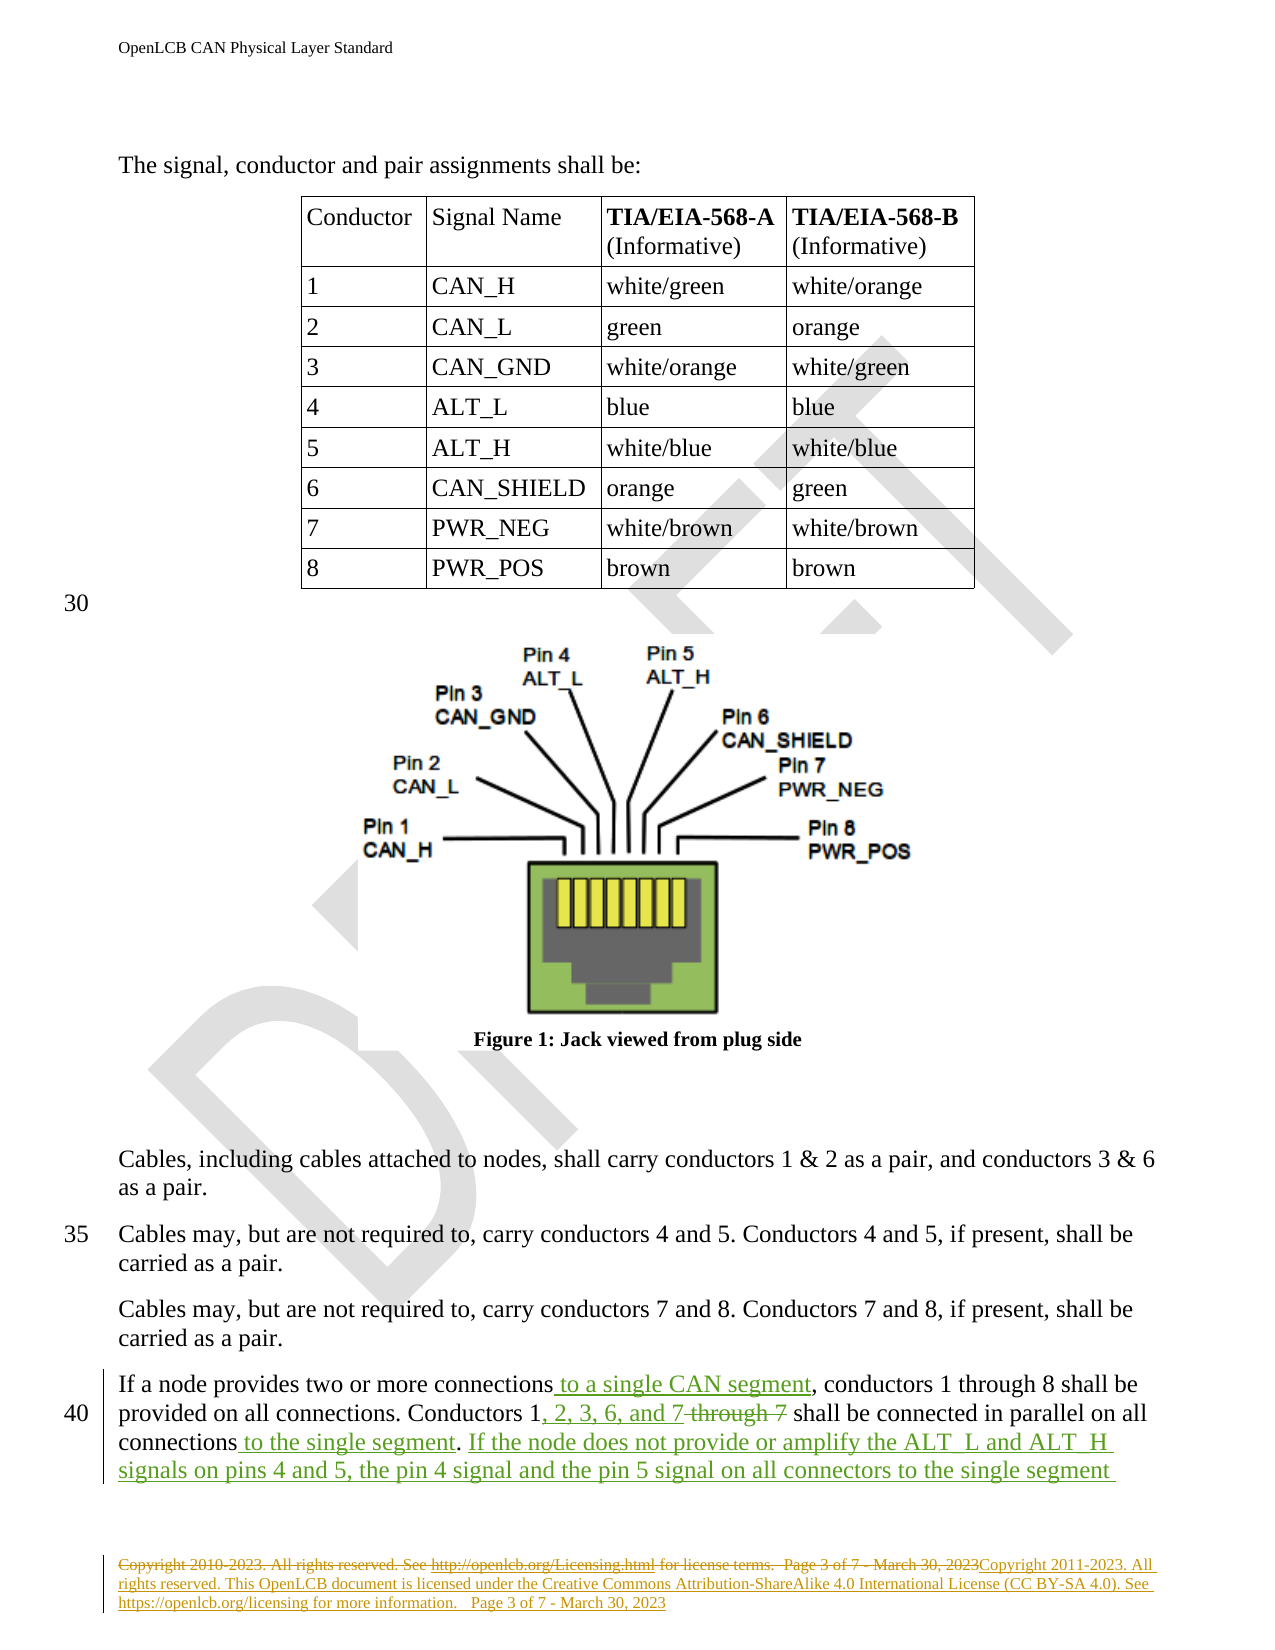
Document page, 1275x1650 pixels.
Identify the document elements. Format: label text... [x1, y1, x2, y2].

text The signal, conductor and pair assignments shall be: [118, 150, 1157, 179]
table_header Signal Name [427, 197, 601, 266]
table_cell blue [857, 387, 974, 427]
table_cell orange [787, 307, 974, 346]
table_cell 7 [302, 509, 426, 548]
text Cables may, but are not required to, carry conductors 4 and 5. Conductors 4 and 5, if present, shall be carried as a pair. [433, 1219, 1157, 1276]
table_cell brown [602, 549, 666, 588]
text Figure 1: Jack viewed from plug side [358, 1027, 917, 1051]
text If a node provides two or more connections to a single CAN segment, conductors 1 through 8 shall be provided on all connections. Conductors 1, 2, 3, 6, and 7 shall be connected in parallel on all connections to the single segment. If the node does not provide or amplify the ALT_L and ALT_H signals on pins 4 and 5, the pin 4 signal and the pin 5 signal on all connectors to the single segment [118, 1369, 1157, 1484]
table_cell [950, 509, 974, 533]
table_cell white/blue [602, 428, 786, 467]
table_cell 4 [302, 387, 426, 427]
text Cables, including cables attached to nodes, shall carry conductors 1 & 2 as a pair, and conductors 3 & 6 as a pair. [118, 1144, 277, 1201]
text Cables, including cables attached to nodes, shall carry conductors 1 & 2 as a pair, and conductors 3 & 6 as a pair. [266, 1144, 440, 1201]
table_header Conductor [302, 197, 426, 266]
table_cell brown [787, 549, 974, 588]
table_cell white/brown [725, 509, 786, 548]
table_cell CAN_GND [427, 347, 601, 386]
table_cell white/brown [602, 509, 706, 548]
table_cell CAN_L [427, 307, 601, 346]
table_cell white/blue [806, 439, 862, 467]
table_cell CAN_H [427, 267, 601, 306]
table_cell green [602, 307, 786, 346]
table_header TIA/EIA-568-B (Informative) [787, 197, 974, 266]
table_cell brown [685, 549, 786, 588]
text Cables may, but are not required to, carry conductors 4 and 5. Conductors 4 and 5, if present, shall be carried as a pair. [118, 1219, 352, 1276]
table_cell blue [787, 387, 828, 427]
table_cell 1 [302, 267, 426, 306]
table_cell ALT_H [427, 428, 601, 467]
picture [357, 634, 918, 1027]
table_cell [909, 468, 974, 507]
table_cell green [787, 468, 902, 507]
table_cell white/green [887, 347, 974, 386]
table_cell white/green [787, 347, 868, 386]
table_cell 8 [302, 549, 426, 588]
table_cell blue [602, 387, 786, 427]
table_cell white/blue [869, 428, 974, 467]
table_cell white/orange [602, 347, 786, 386]
table_cell white/brown [787, 509, 943, 548]
table_cell 6 [302, 468, 426, 507]
text Cables, including cables attached to nodes, shall carry conductors 1 & 2 as a pair, and conductors 3 & 6 as a pair. [466, 1144, 1157, 1201]
table_cell orange [602, 468, 786, 507]
table_cell PWR_POS [427, 549, 601, 588]
text Cables may, but are not required to, carry conductors 7 and 8. Conductors 7 and 8, if present, shall be carried as a pair. [118, 1294, 1157, 1352]
table_cell 2 [302, 307, 426, 346]
table_cell 3 [302, 347, 426, 386]
table_cell 5 [302, 428, 426, 467]
table_cell white/green [602, 267, 786, 306]
table_cell PWR_NEG [427, 509, 601, 548]
table_header TIA/EIA-568-A (Informative) [602, 197, 786, 266]
table_cell CAN_SHIELD [427, 468, 601, 507]
table_cell ALT_L [427, 387, 601, 427]
table_cell white/orange [787, 267, 974, 306]
text Cables may, but are not required to, carry conductors 4 and 5. Conductors 4 and 5, if present, shall be carried as a pair. [341, 1219, 431, 1266]
